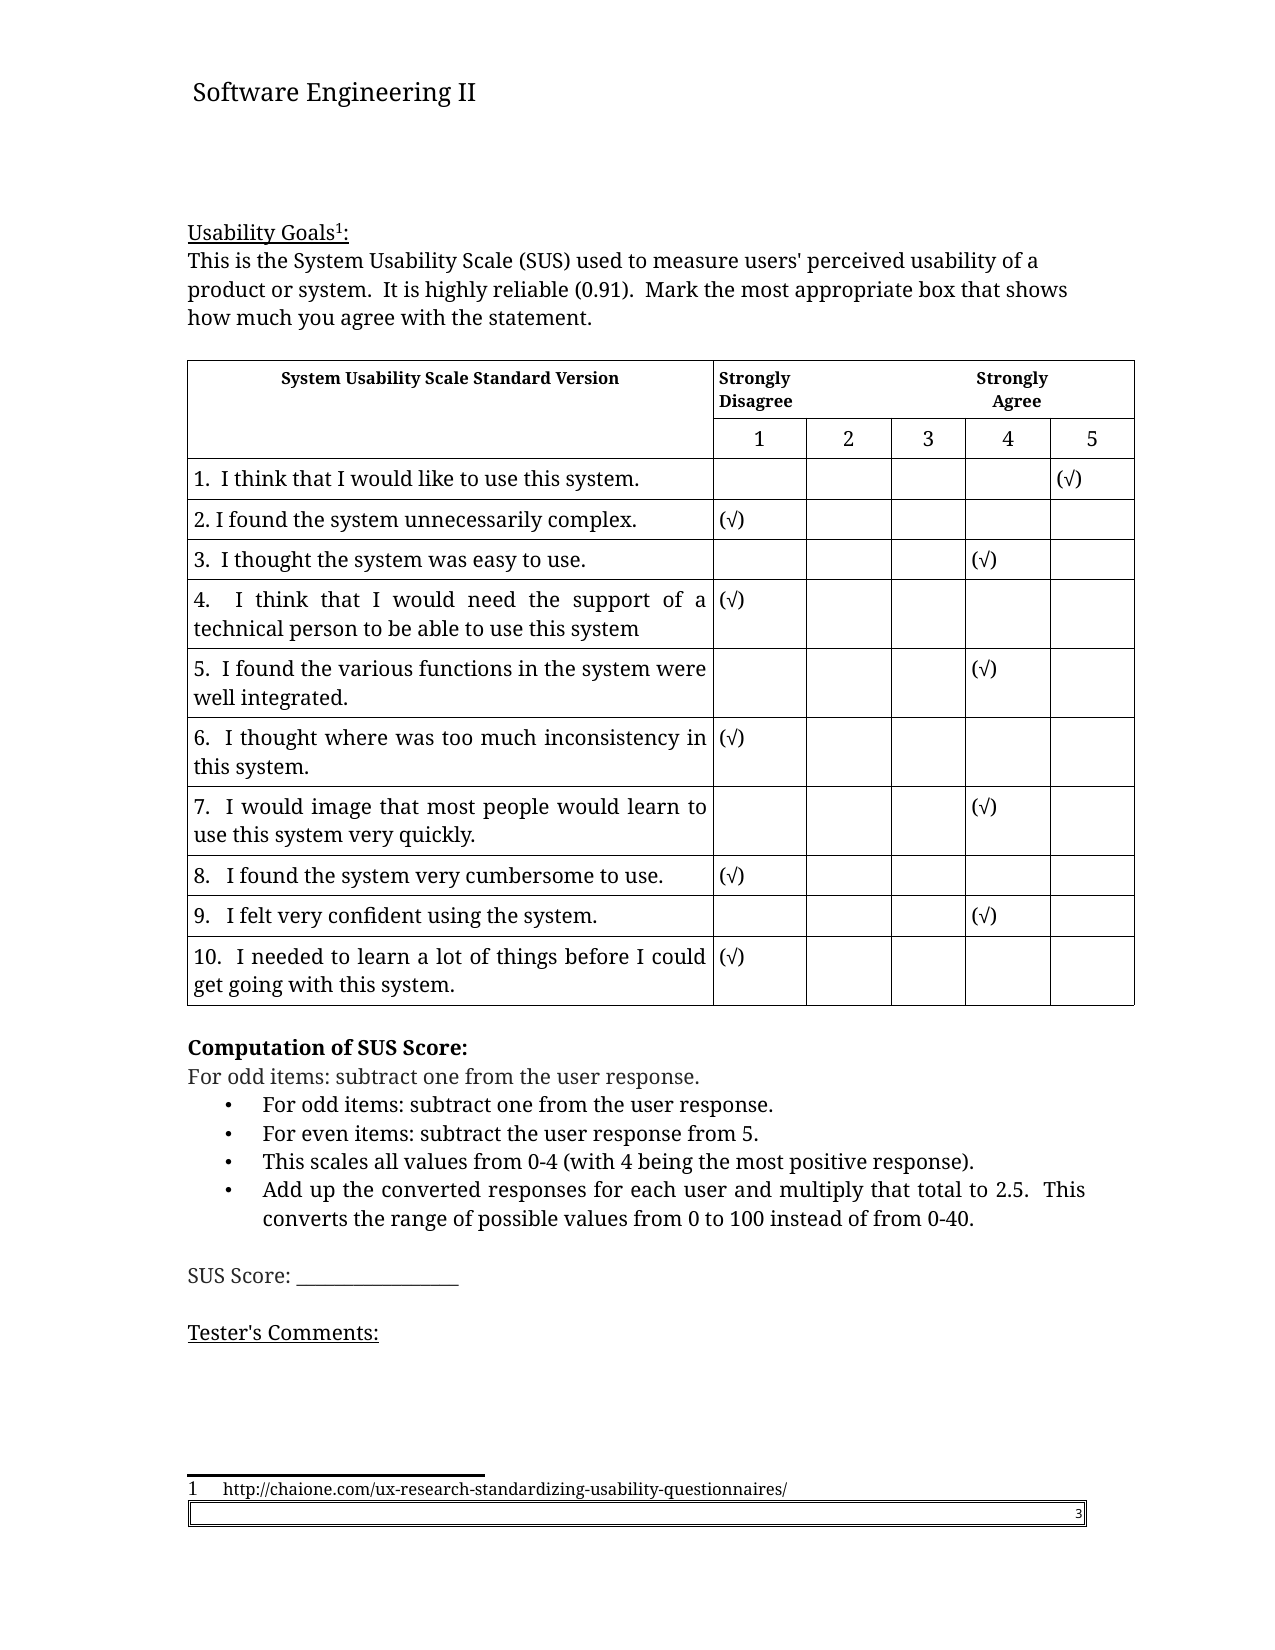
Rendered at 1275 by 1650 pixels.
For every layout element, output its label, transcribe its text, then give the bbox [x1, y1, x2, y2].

table_cell [1051, 649, 1134, 717]
table_cell [966, 718, 1050, 786]
table_cell [892, 937, 965, 1004]
table_cell [807, 540, 891, 579]
table_cell [892, 500, 965, 539]
table_cell 10. I needed to learn a lot of things before I could get going with this system. [188, 937, 713, 1004]
table_cell 5. I found the various functions in the system were well integrated. [188, 649, 713, 717]
table_cell [807, 649, 891, 717]
table_cell [1051, 580, 1134, 648]
table_cell [1051, 787, 1134, 855]
table_cell 5 [1051, 419, 1134, 458]
table_cell (√) [966, 649, 1050, 717]
table_cell 1. I think that I would like to use this system. [188, 459, 713, 498]
table_header System Usability Scale Standard Version [188, 361, 713, 458]
list This scales all values from 0-4 (with 4 being the most positive response). [225, 1147, 1087, 1176]
text This is the System Usability Scale (SUS) used to measure users' perceived usability of a product or system. It is highly reliable (0.91). Mark the most appropriate box that shows how much you agree with the statement. [187, 247, 1087, 332]
table_cell [892, 580, 965, 648]
text Computation of SUS Score: [187, 1033, 1087, 1062]
text SUS Score: _________________ [187, 1261, 1087, 1289]
table_cell [807, 896, 891, 936]
table_cell (√) [966, 896, 1050, 936]
table_cell (√) [714, 718, 806, 786]
table_cell [966, 937, 1050, 1004]
table_cell [966, 580, 1050, 648]
table_cell [714, 649, 806, 717]
table_cell [892, 856, 965, 895]
table_cell 7. I would image that most people would learn to use this system very quickly. [188, 787, 713, 855]
table_cell [807, 718, 891, 786]
table_cell [714, 459, 806, 498]
table_cell [1051, 896, 1134, 936]
table_cell (√) [1051, 459, 1134, 498]
table_cell (√) [966, 540, 1050, 579]
table_cell [807, 937, 891, 1004]
table_cell [1051, 856, 1134, 895]
table_cell [714, 787, 806, 855]
table_cell [1051, 718, 1134, 786]
table_cell [892, 649, 965, 717]
text http://chaione.com/ux-research-standardizing-usability-questionnaires/ [187, 1476, 1087, 1500]
table_cell 2. I found the system unnecessarily complex. [188, 500, 713, 539]
text Tester's Comments: [187, 1318, 1087, 1404]
table_cell [1051, 540, 1134, 579]
table_cell [807, 459, 891, 498]
table_cell 3 [892, 419, 965, 458]
list Add up the converted responses for each user and multiply that total to 2.5. This converts the range of possible values from 0 to 100 instead of from 0-40. [225, 1176, 1087, 1232]
table_cell 1 [714, 419, 806, 458]
list For odd items: subtract one from the user response. [225, 1090, 1087, 1119]
table_cell [892, 787, 965, 855]
table_cell (√) [966, 787, 1050, 855]
table_cell [892, 896, 965, 936]
table_cell [714, 540, 806, 579]
table_cell 4 [966, 419, 1050, 458]
table_cell [807, 580, 891, 648]
table_cell 2 [807, 419, 891, 458]
table_cell 6. I thought where was too much inconsistency in this system. [188, 718, 713, 786]
table_cell [892, 540, 965, 579]
table_cell (√) [714, 500, 806, 539]
table_cell [966, 459, 1050, 498]
table_cell [892, 718, 965, 786]
table_cell (√) [714, 937, 806, 1004]
table_cell [1051, 500, 1134, 539]
table_cell [1051, 937, 1134, 1004]
table_cell [807, 856, 891, 895]
table_cell 4. I think that I would need the support of a technical person to be able to use this system [188, 580, 713, 648]
list For even items: subtract the user response from 5. [225, 1119, 1087, 1147]
table_cell 8. I found the system very cumbersome to use. [188, 856, 713, 895]
table_cell 3. I thought the system was easy to use. [188, 540, 713, 579]
table_cell 9. I felt very confident using the system. [188, 896, 713, 936]
text Usability Goals: [187, 218, 1087, 247]
table_cell [807, 500, 891, 539]
table_header Strongly Strongly Disagree Agree [714, 361, 1134, 418]
table_cell [966, 856, 1050, 895]
table_cell [807, 787, 891, 855]
table_cell [892, 459, 965, 498]
table_cell (√) [714, 580, 806, 648]
table_cell [714, 896, 806, 936]
table_cell (√) [714, 856, 806, 895]
table_cell [966, 500, 1050, 539]
text For odd items: subtract one from the user response. [187, 1062, 1087, 1090]
